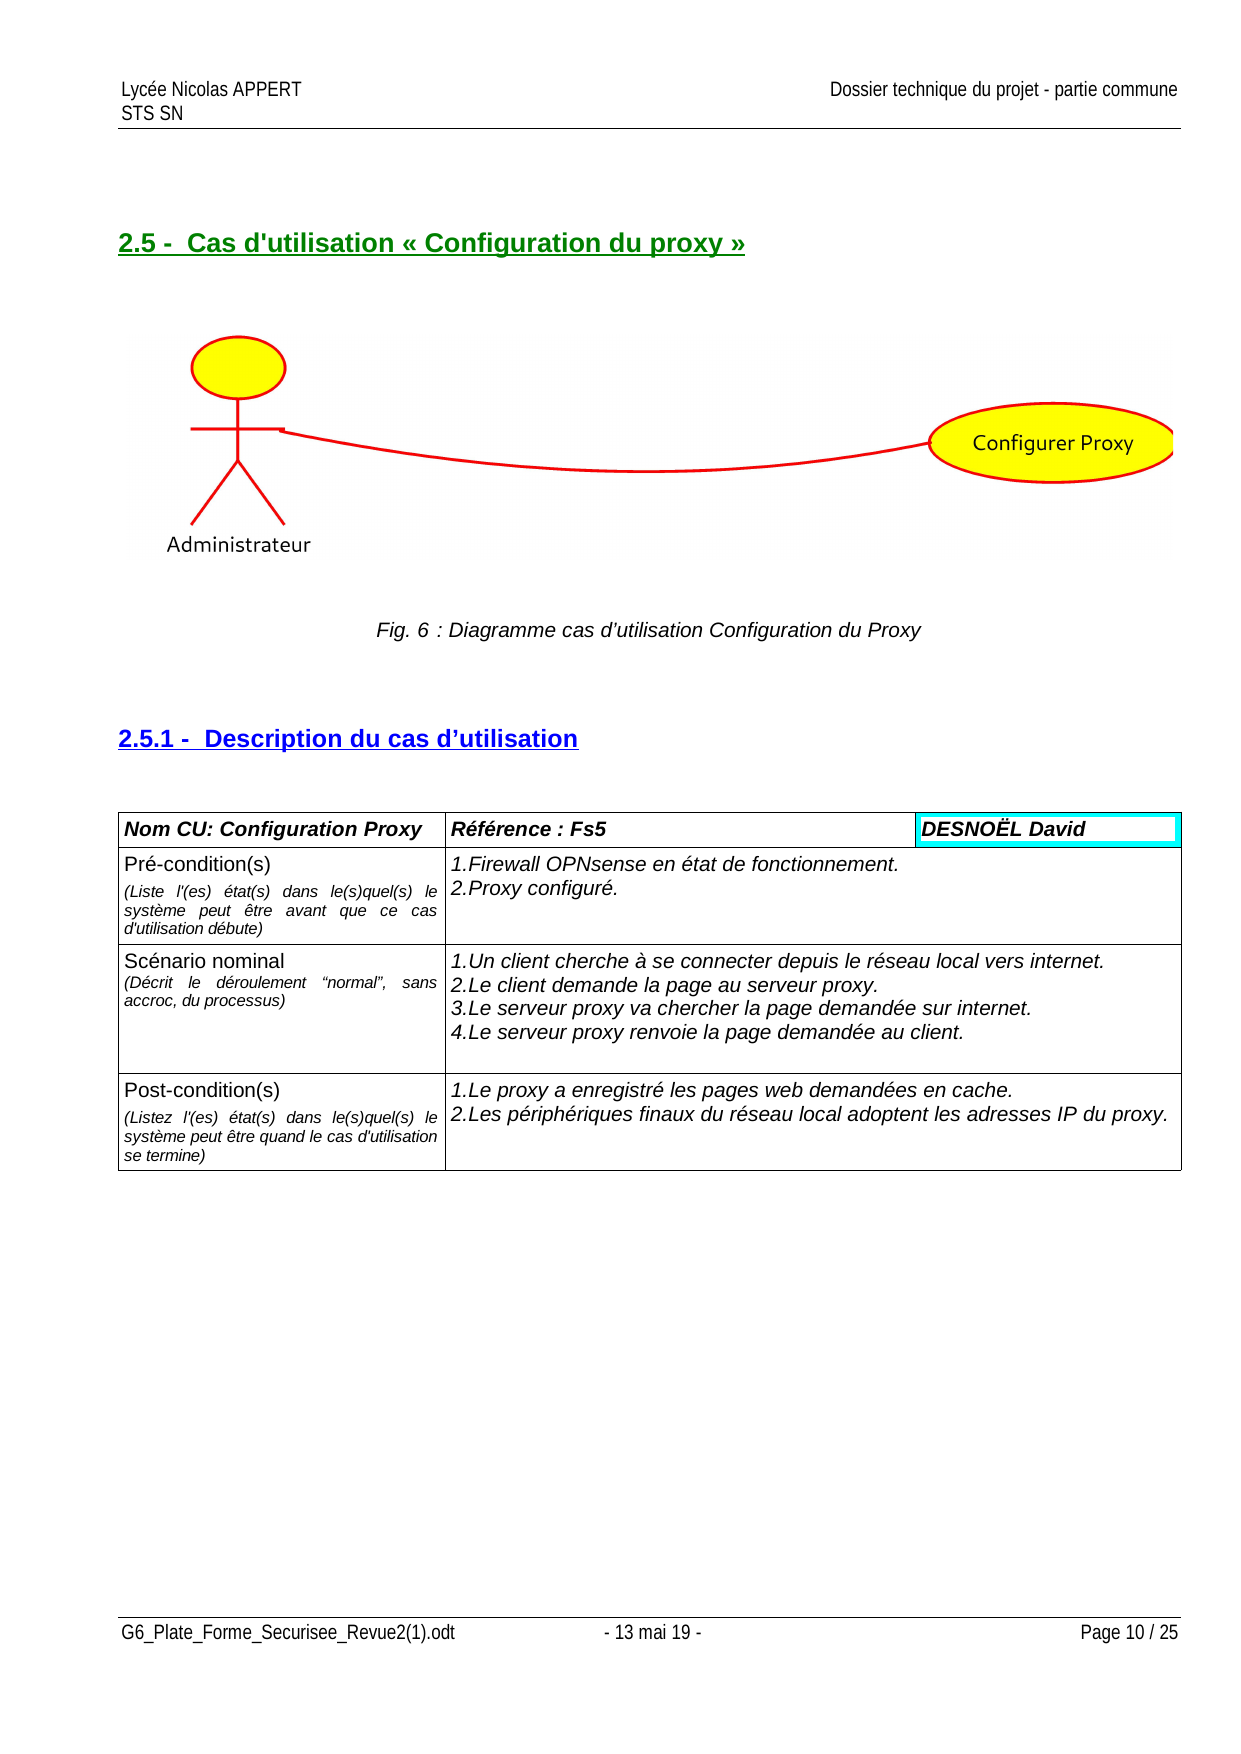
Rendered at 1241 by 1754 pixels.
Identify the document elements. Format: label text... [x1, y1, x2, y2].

table_cell 1.Le proxy a enregistré les pages web demandées en cache. 2.Les périphériques finaux du réseau local adoptent les adresses IP du proxy. [446, 1074, 1181, 1170]
table_cell Pré-condition(s) (Liste l'(es) état(s) dans le(s)quel(s) le système peut être avant que ce cas d'utilisation débute) [119, 848, 445, 944]
table_header DESNOËL David [916, 813, 1181, 847]
table_cell 1.Un client cherche à se connecter depuis le réseau local vers internet. 2.Le client demande la page au serveur proxy. 3.Le serveur proxy va chercher la page demandée sur internet. 4.Le serveur proxy renvoie la page demandée au client. [446, 945, 1181, 1073]
table_cell 1.Firewall OPNsense en état de fonctionnement. 2.Proxy configuré. [446, 848, 1181, 944]
table_cell Scénario nominal (Décrit le déroulement “normal”, sans accroc, du processus) [119, 945, 445, 1073]
table_cell Post-condition(s) (Listez l'(es) état(s) dans le(s)quel(s) le système peut être quand le cas d'utilisation se termine) [119, 1074, 445, 1170]
text Fig. 6 : Diagramme cas d’utilisation Configuration du Proxy [118, 618, 1181, 642]
subtitle Description du cas d’utilisation [118, 724, 1181, 753]
picture [126, 334, 1174, 560]
table_header Nom CU: Configuration Proxy [119, 813, 445, 847]
table_header Référence : Fs5 [446, 813, 915, 847]
subtitle Cas d'utilisation « Configuration du proxy » [118, 228, 1181, 258]
